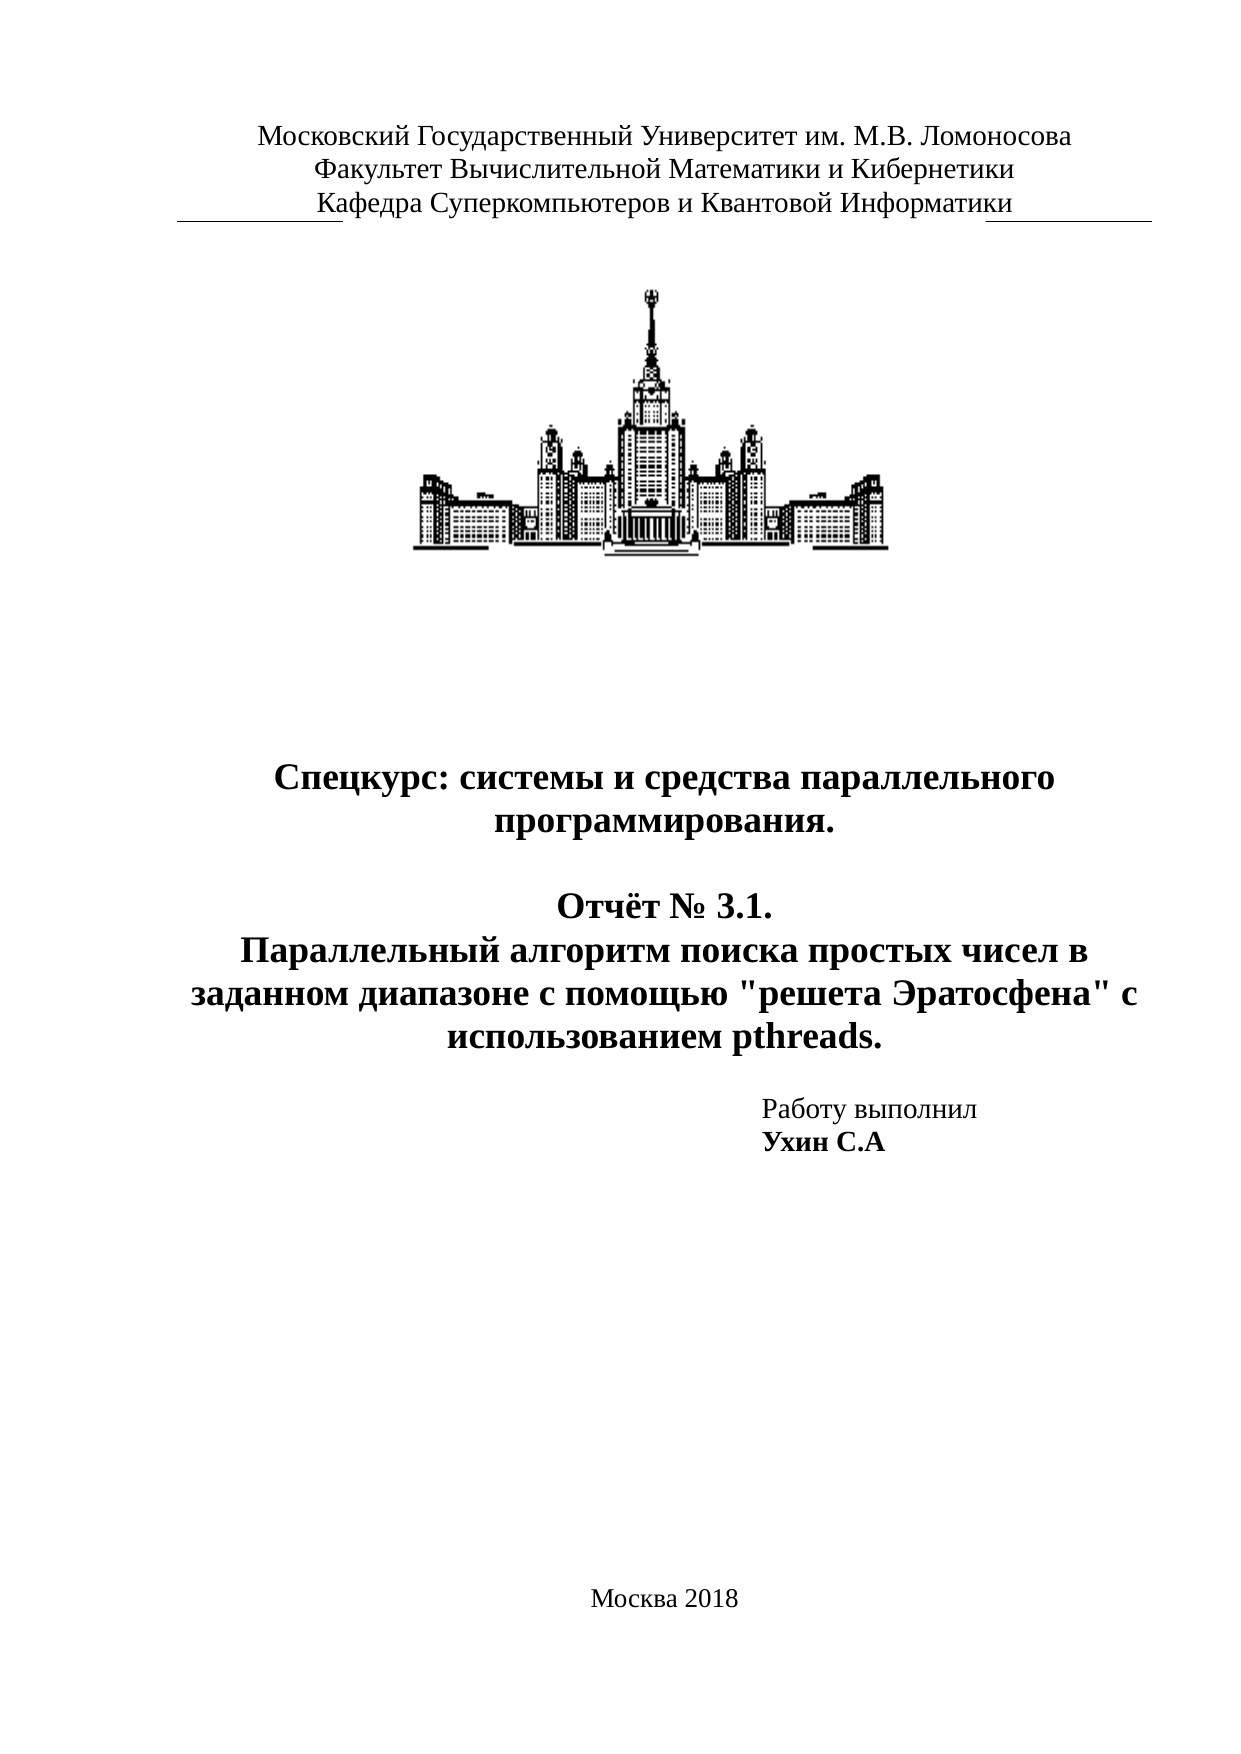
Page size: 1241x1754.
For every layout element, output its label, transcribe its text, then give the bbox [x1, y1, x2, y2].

text Факультет Вычислительной Математики и Кибернетики [177, 152, 1152, 185]
text Спецкурс: системы и средства параллельного программирования. [177, 754, 1152, 841]
picture [343, 221, 986, 606]
text Кафедра Суперкомпьютеров и Квантовой Информатики [177, 185, 1152, 221]
table_header Работу выполнил Ухин С.А [756, 1085, 1098, 1164]
table_header [183, 1085, 756, 1164]
text Параллельный алгоритм поиска простых чисел в заданном диапазоне с помощью "решета Эратосфена" с использованием pthreads. [177, 927, 1152, 1056]
text Отчёт № 3.1. [177, 884, 1152, 927]
table_cell [183, 1164, 756, 1209]
text Московский Государственный Университет им. М.В. Ломоносова [177, 118, 1152, 152]
table_cell [756, 1164, 1098, 1209]
text Москва 2018 [177, 1582, 1152, 1613]
